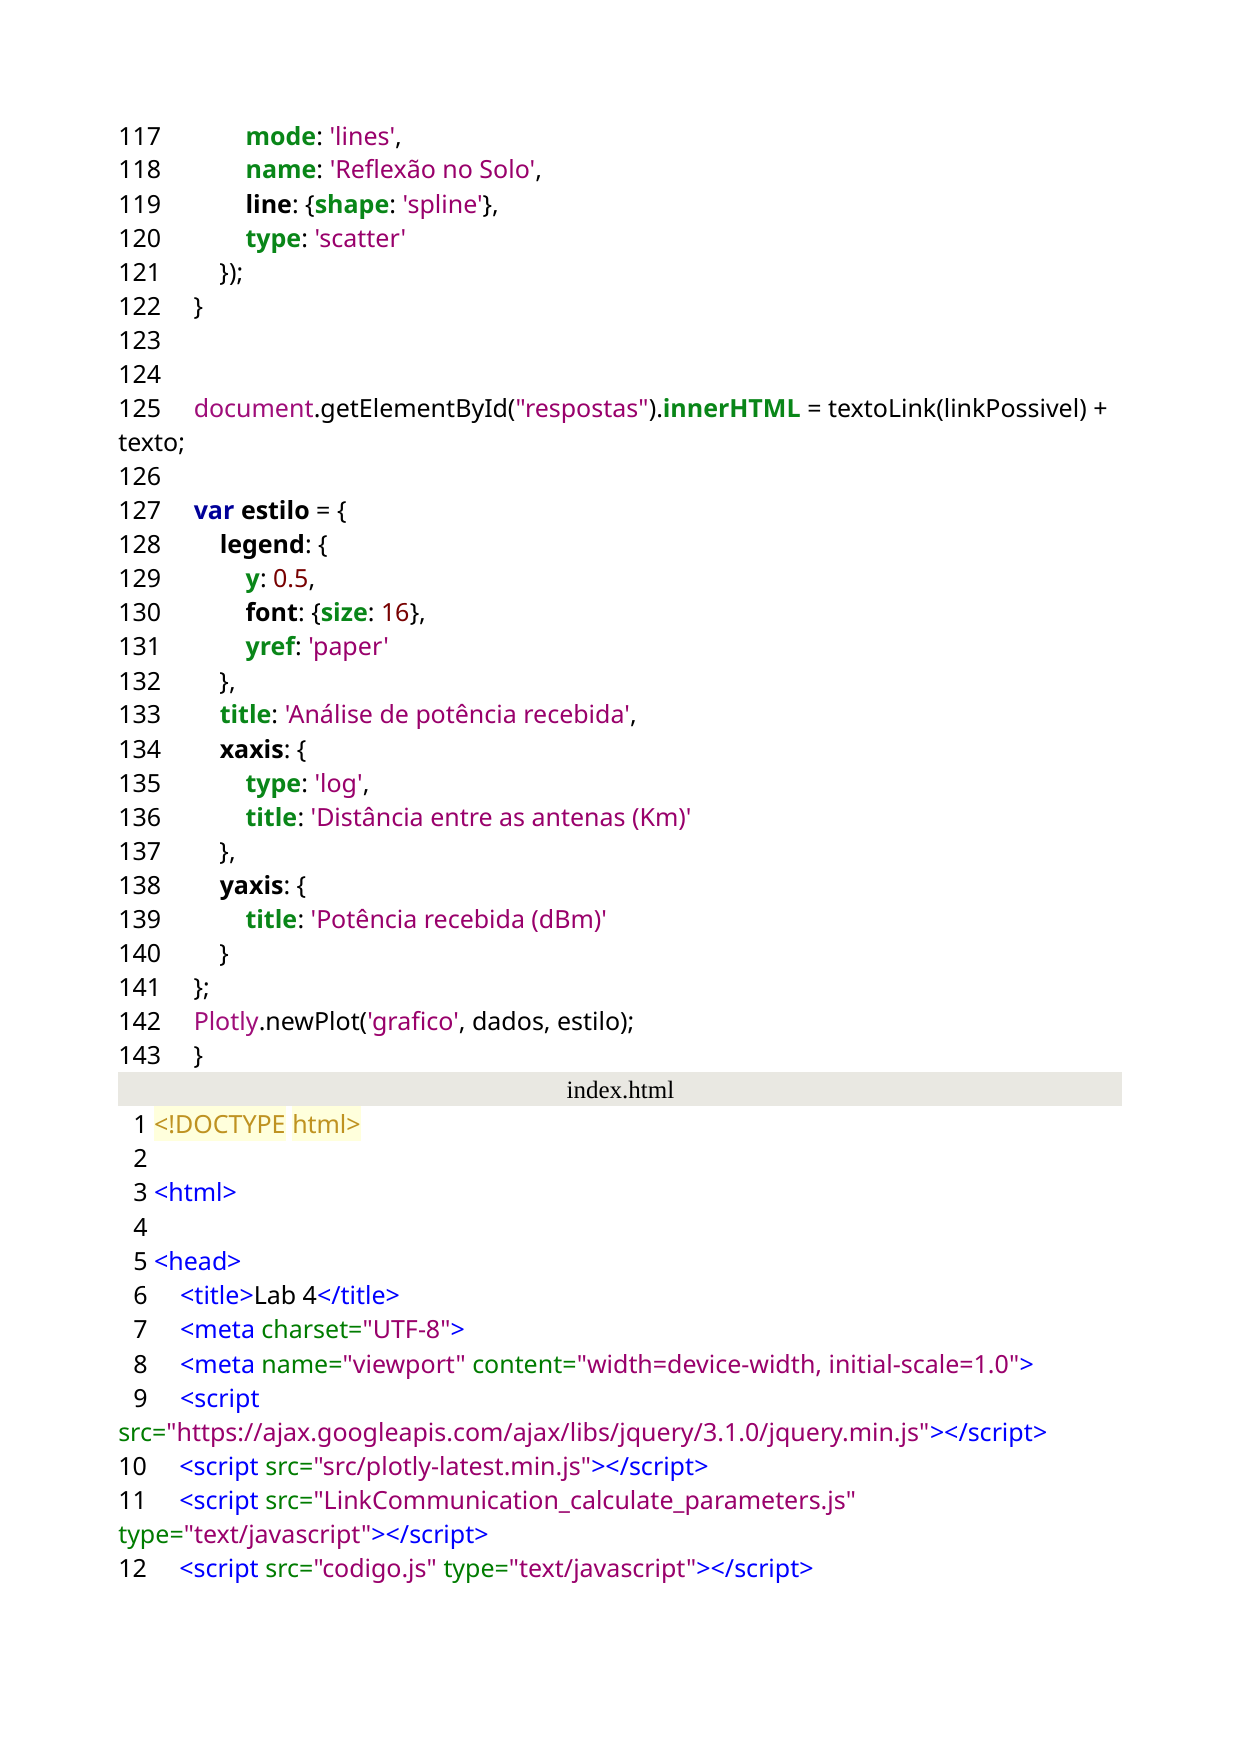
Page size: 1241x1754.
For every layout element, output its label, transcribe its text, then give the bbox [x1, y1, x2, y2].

text 129 y: 0.5, [118, 561, 1122, 595]
text 4 [118, 1209, 1122, 1243]
text 1 <!DOCTYPE html> [118, 1106, 1122, 1141]
text 118 name: 'Reflexão no Solo', [118, 152, 1122, 186]
text 126 [118, 459, 1122, 493]
text 125 document.getElementById("respostas").innerHTML = textoLink(linkPossivel) + texto; [118, 391, 1122, 459]
text 3 <html> [118, 1175, 1122, 1209]
text 127 var estilo = { [118, 493, 1122, 527]
text 10 <script src="src/plotly-latest.min.js"></script> [118, 1449, 1122, 1483]
text 124 [118, 357, 1122, 391]
text 137 }, [118, 833, 1122, 867]
text 123 [118, 322, 1122, 357]
text 119 line: {shape: 'spline'}, [118, 186, 1122, 220]
text 120 type: 'scatter' [118, 220, 1122, 254]
text 136 title: 'Distância entre as antenas (Km)' [118, 799, 1122, 833]
text 6 <title>Lab 4</title> [118, 1278, 1122, 1312]
text 9 <script src="https://ajax.googleapis.com/ajax/libs/jquery/3.1.0/jquery.min.js"></script> [118, 1381, 1122, 1449]
text 2 [118, 1141, 1122, 1175]
text 141 }; [118, 970, 1122, 1004]
text 122 } [118, 288, 1122, 322]
text 133 title: 'Análise de potência recebida', [118, 697, 1122, 731]
text 8 <meta name="viewport" content="width=device-width, initial-scale=1.0"> [118, 1346, 1122, 1381]
text 117 mode: 'lines', [118, 118, 1122, 152]
text 121 }); [118, 254, 1122, 288]
text 12 <script src="codigo.js" type="text/javascript"></script> [118, 1551, 1122, 1585]
text 135 type: 'log', [118, 765, 1122, 799]
text 131 yref: 'paper' [118, 629, 1122, 663]
text 11 <script src="LinkCommunication_calculate_parameters.js" type="text/javascript"></script> [118, 1483, 1122, 1551]
table_header index.html [118, 1072, 1122, 1106]
text 128 legend: { [118, 527, 1122, 561]
text 140 } [118, 936, 1122, 970]
text 130 font: {size: 16}, [118, 595, 1122, 629]
text 138 yaxis: { [118, 867, 1122, 902]
text 142 Plotly.newPlot('grafico', dados, estilo); [118, 1004, 1122, 1038]
text 7 <meta charset="UTF-8"> [118, 1312, 1122, 1346]
text 143 } [118, 1038, 1122, 1072]
text 134 xaxis: { [118, 731, 1122, 765]
text 5 <head> [118, 1243, 1122, 1278]
text 139 title: 'Potência recebida (dBm)' [118, 902, 1122, 936]
text 132 }, [118, 663, 1122, 697]
